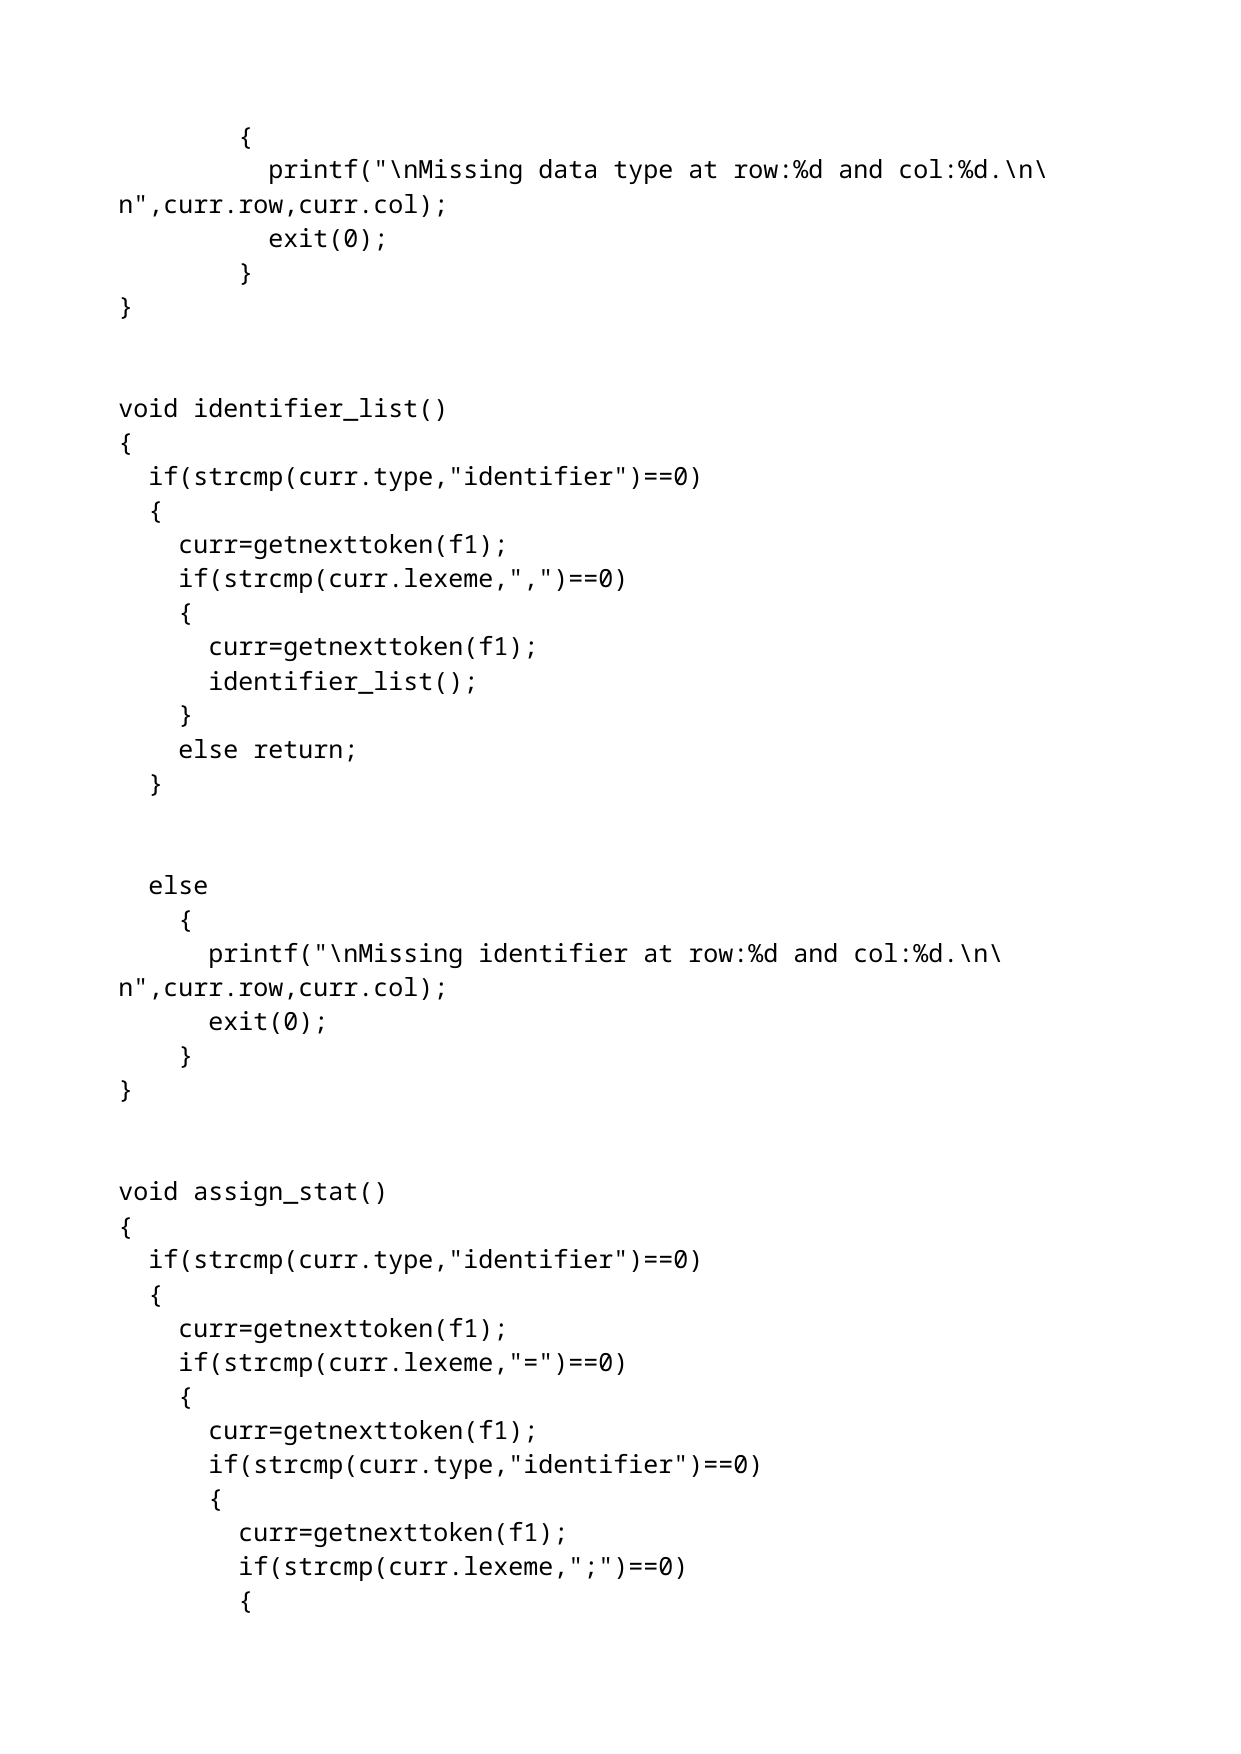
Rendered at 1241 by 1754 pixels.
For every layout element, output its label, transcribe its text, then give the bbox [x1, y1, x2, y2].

text if(strcmp(curr.lexeme,",")==0) [118, 561, 1122, 595]
text curr=getnexttoken(f1); [118, 1412, 1122, 1447]
text { [118, 1481, 1122, 1515]
text else [118, 867, 1122, 902]
text if(strcmp(curr.type,"identifier")==0) [118, 1242, 1122, 1276]
text { [118, 1276, 1122, 1310]
text exit(0); [118, 220, 1122, 254]
text } [118, 1038, 1122, 1072]
text void assign_stat() [118, 1174, 1122, 1208]
text { [118, 1378, 1122, 1412]
text } [118, 1072, 1122, 1106]
text } [118, 697, 1122, 731]
text if(strcmp(curr.lexeme,";")==0) [118, 1549, 1122, 1583]
text { [118, 1583, 1122, 1617]
text if(strcmp(curr.type,"identifier")==0) [118, 1447, 1122, 1481]
text { [118, 1208, 1122, 1242]
text printf("\nMissing identifier at row:%d and col:%d.\n\n",curr.row,curr.col); [118, 936, 1122, 1004]
text curr=getnexttoken(f1); [118, 629, 1122, 663]
text { [118, 902, 1122, 936]
text } [118, 254, 1122, 288]
text exit(0); [118, 1004, 1122, 1038]
text void identifier_list() [118, 391, 1122, 425]
text { [118, 595, 1122, 629]
text if(strcmp(curr.type,"identifier")==0) [118, 459, 1122, 493]
text { [118, 118, 1122, 152]
text curr=getnexttoken(f1); [118, 1515, 1122, 1549]
text { [118, 493, 1122, 527]
text } [118, 288, 1122, 322]
text { [118, 425, 1122, 459]
text if(strcmp(curr.lexeme,"=")==0) [118, 1344, 1122, 1378]
text else return; [118, 731, 1122, 765]
text curr=getnexttoken(f1); [118, 1310, 1122, 1344]
text curr=getnexttoken(f1); [118, 527, 1122, 561]
text printf("\nMissing data type at row:%d and col:%d.\n\n",curr.row,curr.col); [118, 152, 1122, 220]
text identifier_list(); [118, 663, 1122, 697]
text } [118, 765, 1122, 799]
